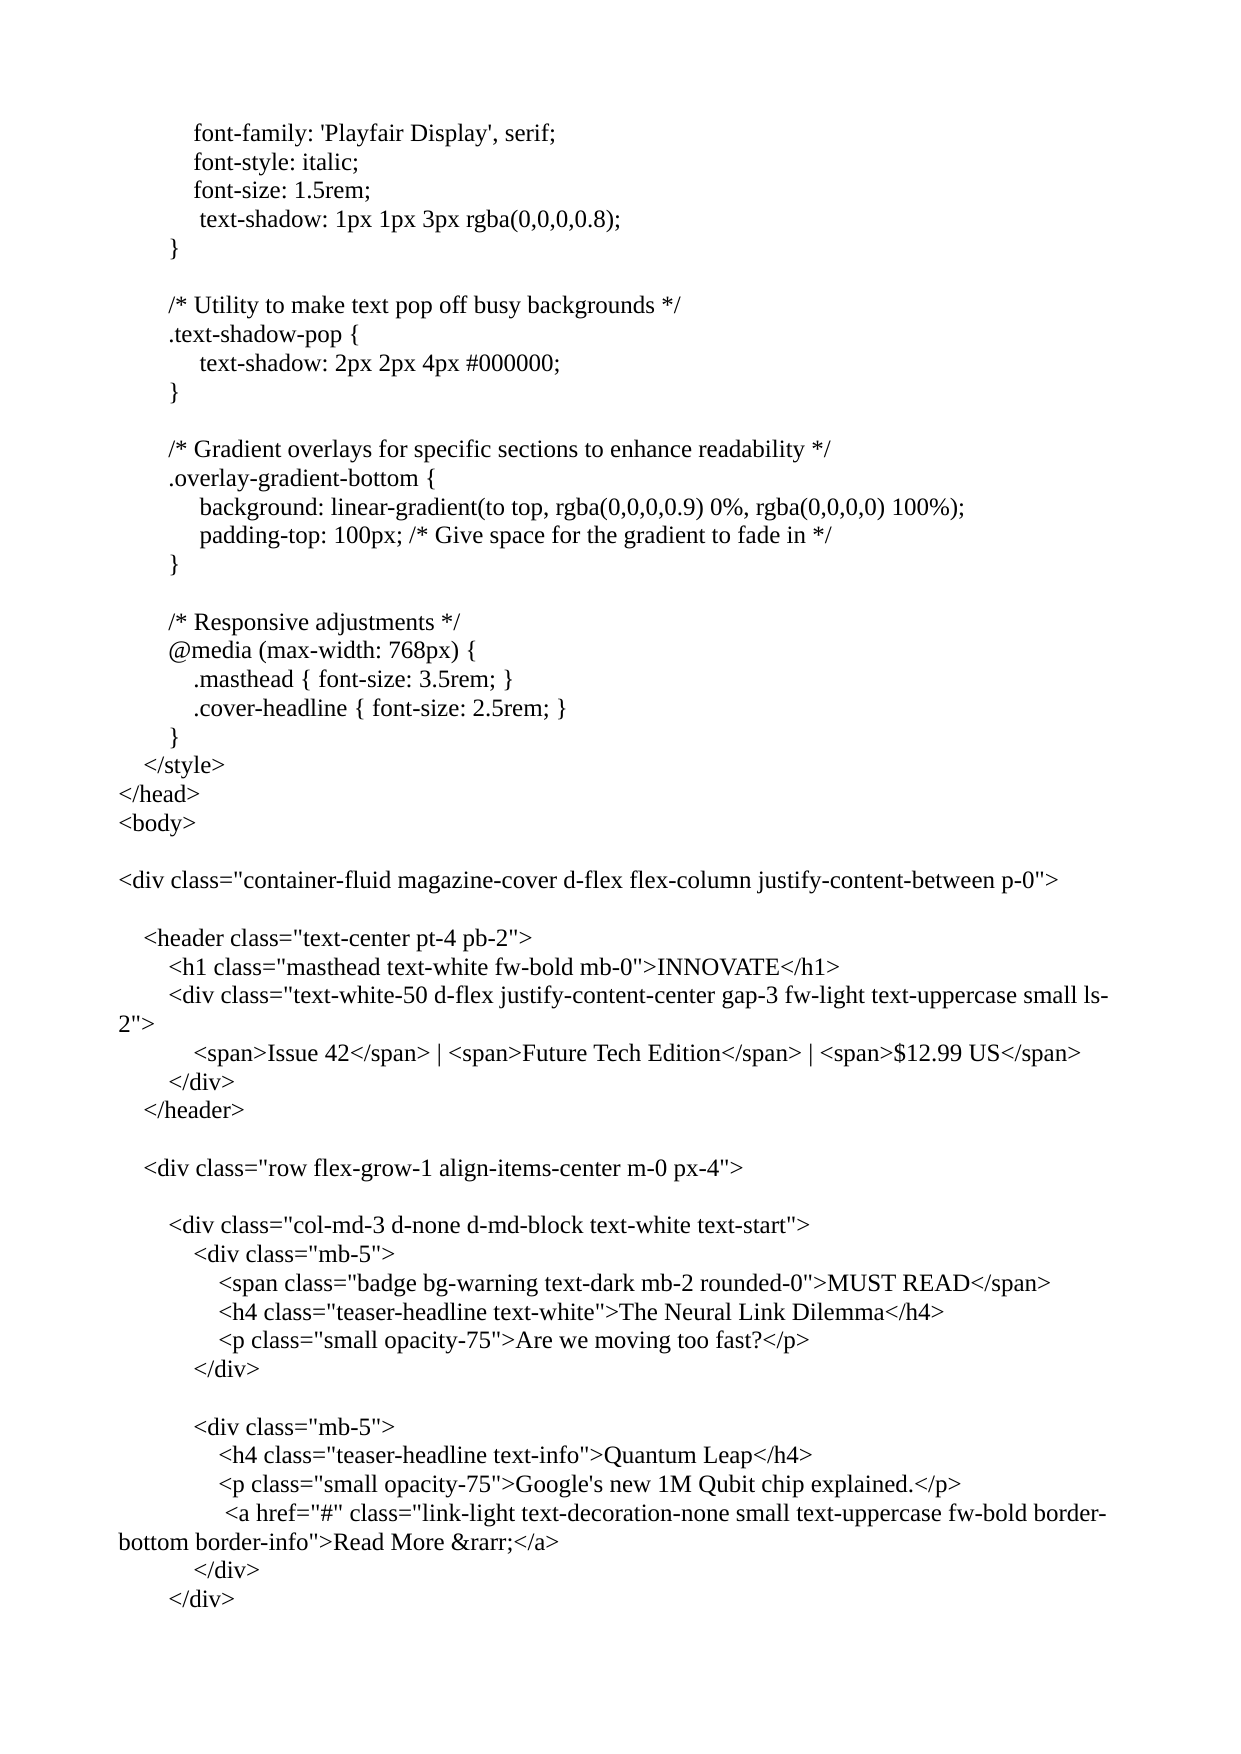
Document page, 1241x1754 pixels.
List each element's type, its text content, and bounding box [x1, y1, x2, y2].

text <div class="mb-5"> [118, 1412, 1122, 1441]
text } [118, 722, 1122, 751]
text font-size: 1.5rem; [118, 176, 1122, 204]
text background: linear-gradient(to top, rgba(0,0,0,0.9) 0%, rgba(0,0,0,0) 100%); [118, 492, 1122, 521]
text <h4 class="teaser-headline text-info">Quantum Leap</h4> [118, 1441, 1122, 1469]
text </header> [118, 1096, 1122, 1124]
text } [118, 549, 1122, 578]
text <h1 class="masthead text-white fw-bold mb-0">INNOVATE</h1> [118, 952, 1122, 981]
text text-shadow: 1px 1px 3px rgba(0,0,0,0.8); [118, 204, 1122, 233]
text /* Gradient overlays for specific sections to enhance readability */ [118, 434, 1122, 463]
text <a href="#" class="link-light text-decoration-none small text-uppercase fw-bold border-bottom border-info">Read More &rarr;</a> [118, 1498, 1122, 1556]
text .text-shadow-pop { [118, 319, 1122, 348]
text <div class="container-fluid magazine-cover d-flex flex-column justify-content-between p-0"> [118, 866, 1122, 894]
text <h4 class="teaser-headline text-white">The Neural Link Dilemma</h4> [118, 1297, 1122, 1326]
text font-style: italic; [118, 147, 1122, 176]
text <p class="small opacity-75">Google's new 1M Qubit chip explained.</p> [118, 1469, 1122, 1498]
text text-shadow: 2px 2px 4px #000000; [118, 348, 1122, 377]
text <span>Issue 42</span> | <span>Future Tech Edition</span> | <span>$12.99 US</span> [118, 1038, 1122, 1067]
text <div class="text-white-50 d-flex justify-content-center gap-3 fw-light text-uppercase small ls-2"> [118, 981, 1122, 1038]
text </div> [118, 1067, 1122, 1096]
text } [118, 233, 1122, 262]
text font-family: 'Playfair Display', serif; [118, 118, 1122, 147]
text padding-top: 100px; /* Give space for the gradient to fade in */ [118, 521, 1122, 549]
text /* Responsive adjustments */ [118, 607, 1122, 636]
text </div> [118, 1556, 1122, 1584]
text .masthead { font-size: 3.5rem; } [118, 664, 1122, 693]
text </div> [118, 1354, 1122, 1383]
text <div class="col-md-3 d-none d-md-block text-white text-start"> [118, 1211, 1122, 1239]
text <p class="small opacity-75">Are we moving too fast?</p> [118, 1326, 1122, 1354]
text .cover-headline { font-size: 2.5rem; } [118, 693, 1122, 722]
text @media (max-width: 768px) { [118, 636, 1122, 664]
text </style> [118, 751, 1122, 779]
text <div class="row flex-grow-1 align-items-center m-0 px-4"> [118, 1153, 1122, 1182]
text </head> [118, 779, 1122, 808]
text <body> [118, 808, 1122, 837]
text <header class="text-center pt-4 pb-2"> [118, 923, 1122, 952]
text <span class="badge bg-warning text-dark mb-2 rounded-0">MUST READ</span> [118, 1268, 1122, 1297]
text } [118, 377, 1122, 406]
text /* Utility to make text pop off busy backgrounds */ [118, 291, 1122, 319]
text <div class="mb-5"> [118, 1239, 1122, 1268]
text </div> [118, 1584, 1122, 1613]
text .overlay-gradient-bottom { [118, 463, 1122, 492]
